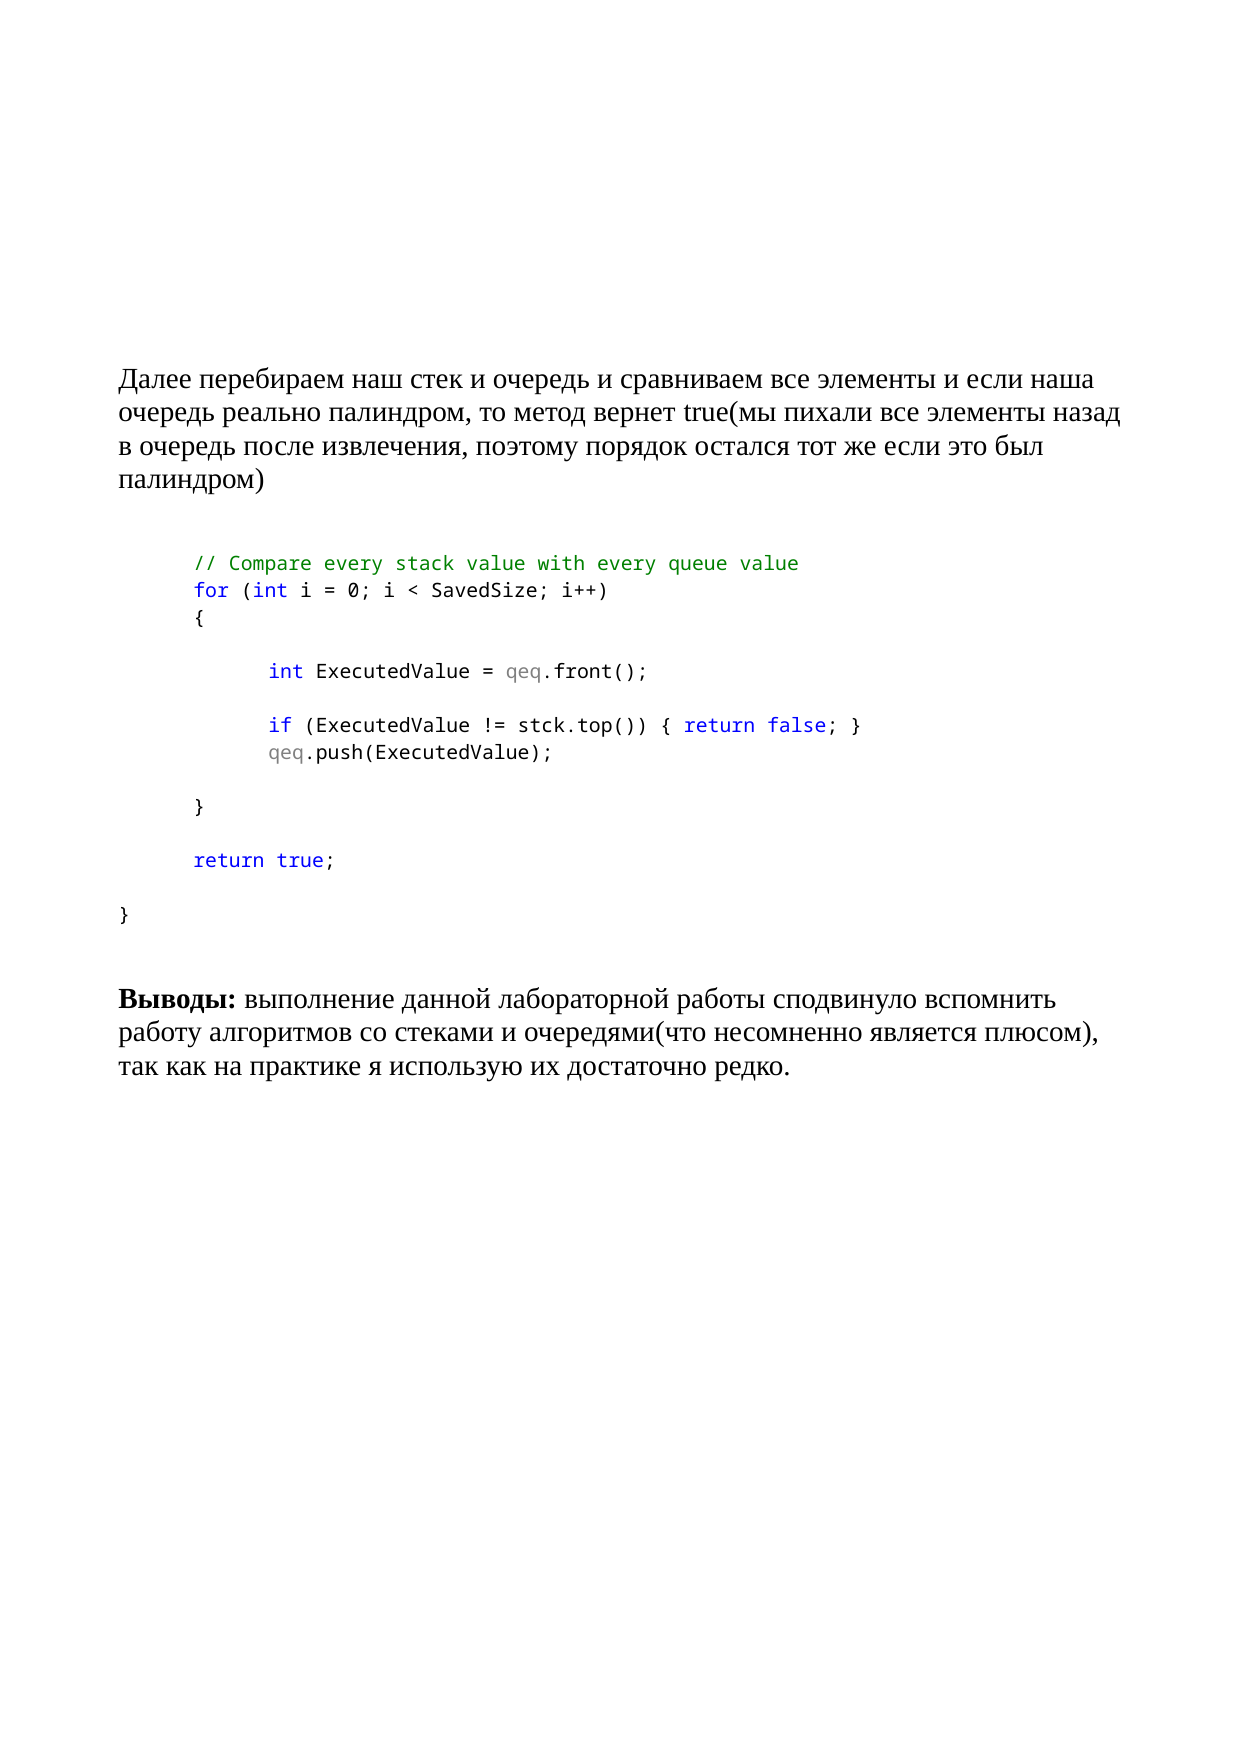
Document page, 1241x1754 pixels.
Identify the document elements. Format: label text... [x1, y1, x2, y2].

text for (int i = 0; i < SavedSize; i++) [118, 576, 1122, 603]
text Выводы: выполнение данной лабораторной работы сподвинуло вспомнить работу алгоритмов со стеками и очередями(что несомненно является плюсом), так как на практике я использую их достаточно редко. [118, 981, 1122, 1081]
text if (ExecutedValue != stck.top()) { return false; } [118, 711, 1122, 738]
text // Compare every stack value with every queue value [118, 549, 1122, 576]
text return true; [118, 846, 1122, 873]
text qeq.push(ExecutedValue); [118, 738, 1122, 765]
text { [118, 603, 1122, 630]
text Далее перебираем наш стек и очередь и сравниваем все элементы и если наша очередь реально палиндром, то метод вернет true(мы пихали все элементы назад в очередь после извлечения, поэтому порядок остался тот же если это был палиндром) [118, 361, 1122, 495]
text } [118, 900, 1122, 927]
text } [118, 792, 1122, 819]
text int ExecutedValue = qeq.front(); [118, 657, 1122, 684]
